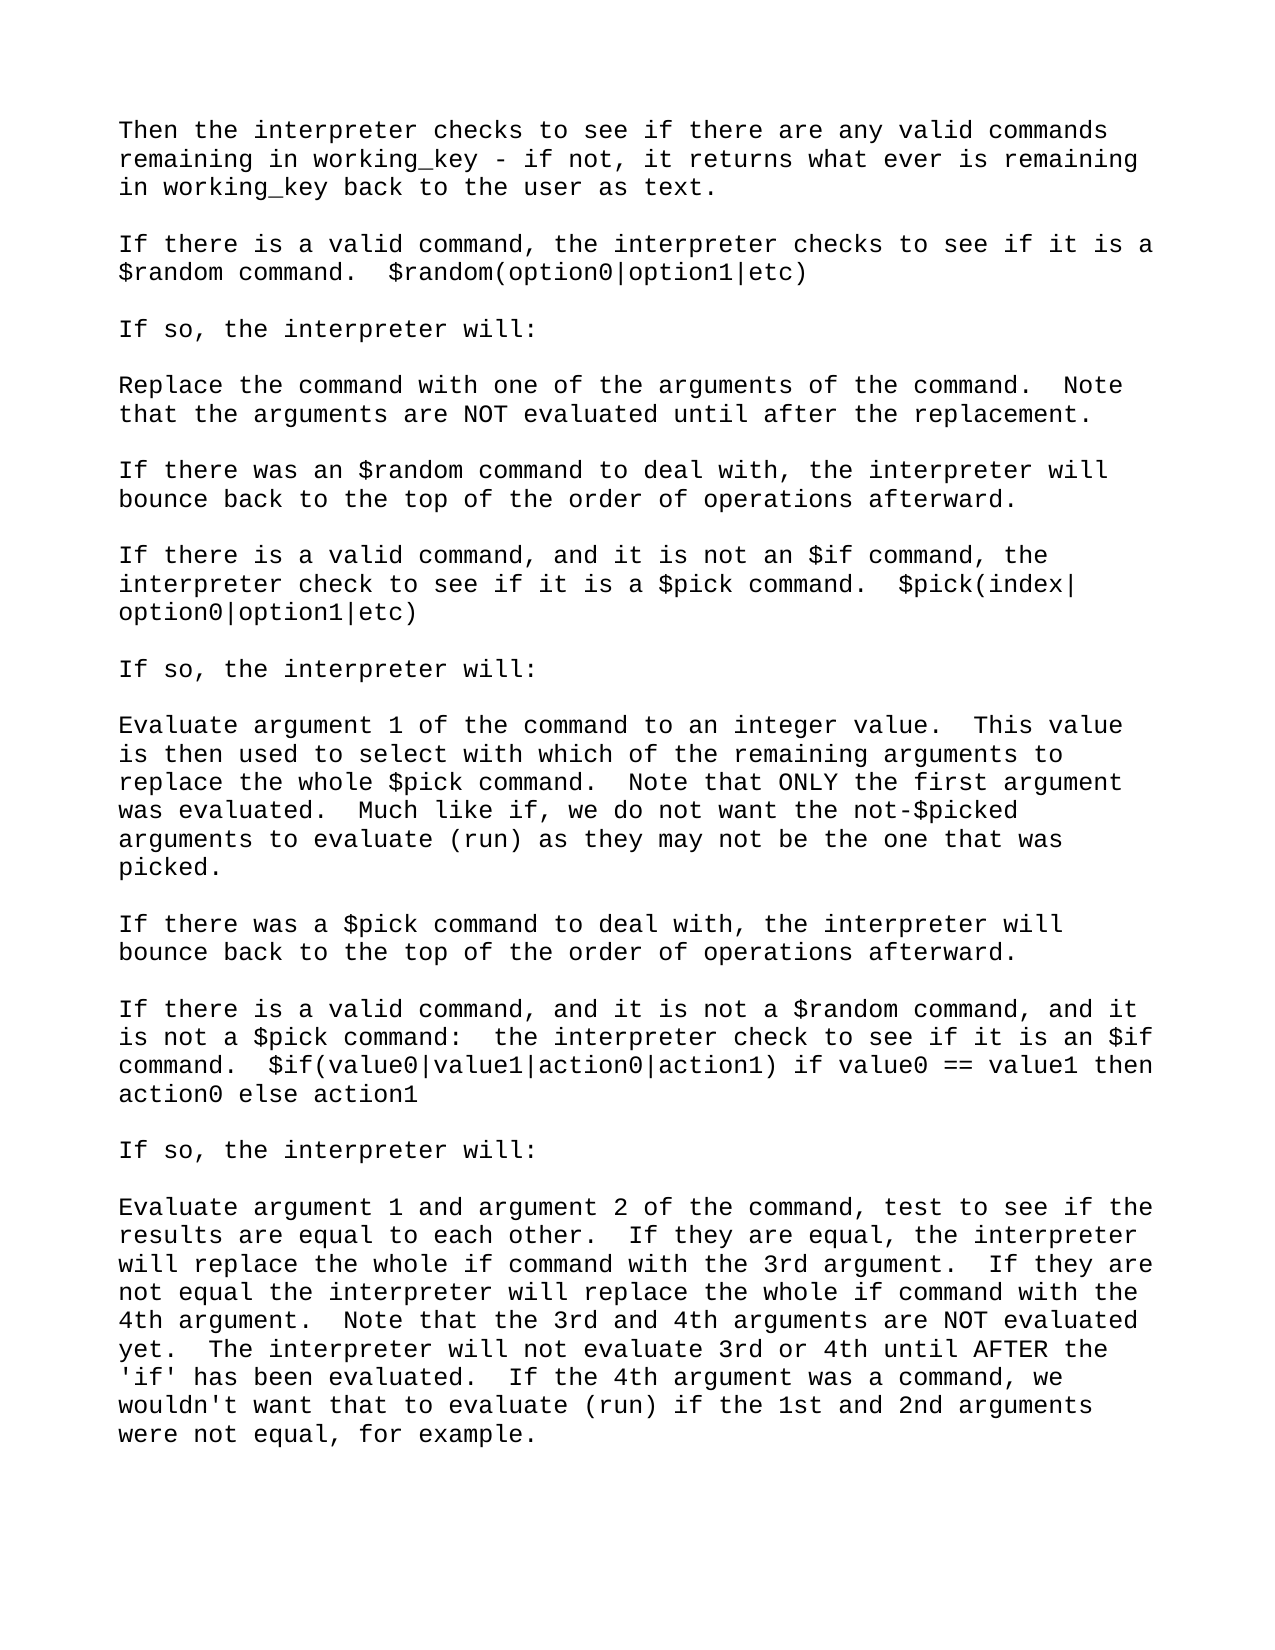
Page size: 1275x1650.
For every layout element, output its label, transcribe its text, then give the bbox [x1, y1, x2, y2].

text If so, the interpreter will: [118, 1138, 1157, 1166]
text Evaluate argument 1 and argument 2 of the command, test to see if the results are equal to each other. If they are equal, the interpreter will replace the whole if command with the 3rd argument. If they are not equal the interpreter will replace the whole if command with the 4th argument. Note that the 3rd and 4th arguments are NOT evaluated yet. The interpreter will not evaluate 3rd or 4th until AFTER the 'if' has been evaluated. If the 4th argument was a command, we wouldn't want that to evaluate (run) if the 1st and 2nd arguments were not equal, for example. [118, 1195, 1157, 1450]
text If so, the interpreter will: [118, 656, 1157, 685]
text If there is a valid command, and it is not a $random command, and it is not a $pick command: the interpreter check to see if it is an $if command. $if(value0|value1|action0|action1) if value0 == value1 then action0 else action1 [118, 996, 1157, 1110]
text Evaluate argument 1 of the command to an integer value. This value is then used to select with which of the remaining arguments to replace the whole $pick command. Note that ONLY the first argument was evaluated. Much like if, we do not want the not-$picked arguments to evaluate (run) as they may not be the one that was picked. [118, 713, 1157, 883]
text If so, the interpreter will: [118, 316, 1157, 345]
text If there was a $pick command to deal with, the interpreter will bounce back to the top of the order of operations afterward. [118, 911, 1157, 968]
text If there was an $random command to deal with, the interpreter will bounce back to the top of the order of operations afterward. [118, 458, 1157, 515]
text Then the interpreter checks to see if there are any valid commands remaining in working_key - if not, it returns what ever is remaining in working_key back to the user as text. [118, 118, 1157, 203]
text Replace the command with one of the arguments of the command. Note that the arguments are NOT evaluated until after the replacement. [118, 373, 1157, 430]
text If there is a valid command, the interpreter checks to see if it is a $random command. $random(option0|option1|etc) [118, 231, 1157, 288]
text If there is a valid command, and it is not an $if command, the interpreter check to see if it is a $pick command. $pick(index|option0|option1|etc) [118, 543, 1157, 628]
